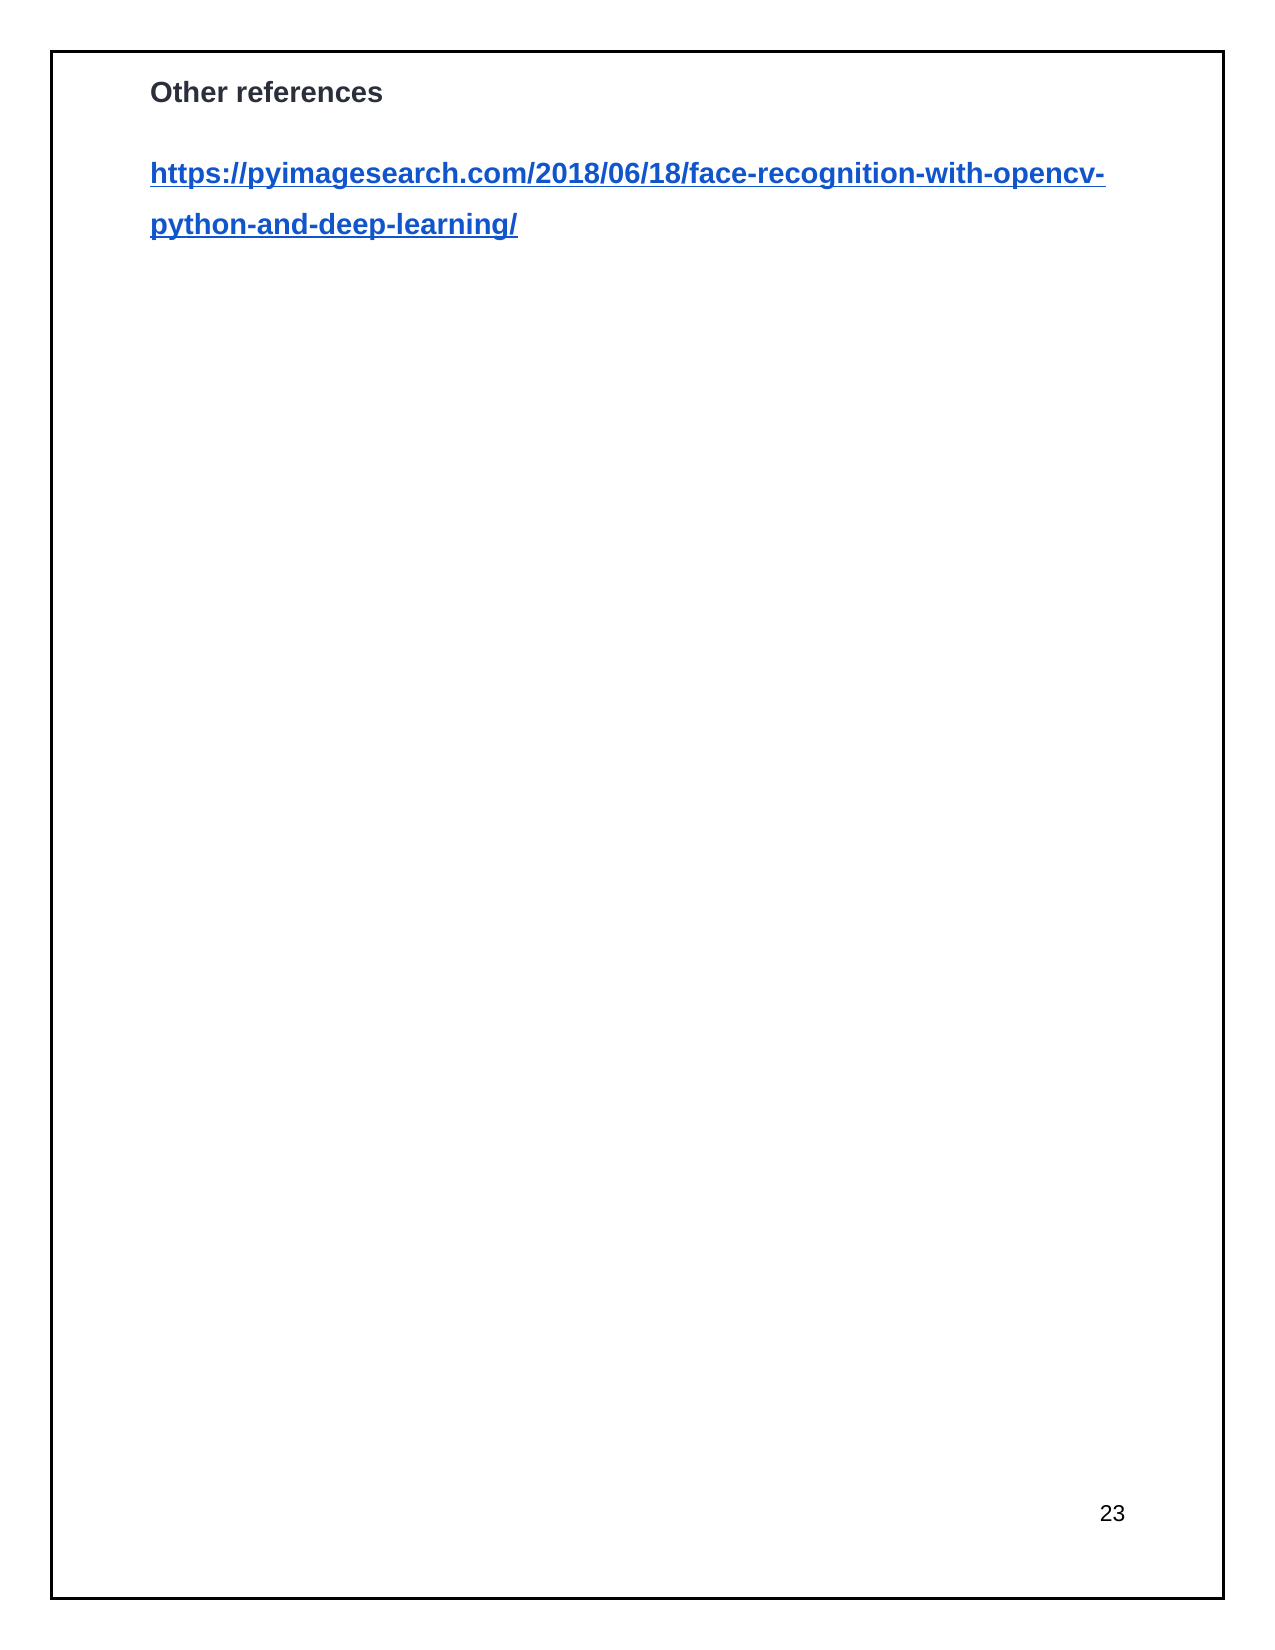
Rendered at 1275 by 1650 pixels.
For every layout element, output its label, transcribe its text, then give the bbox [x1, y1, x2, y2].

text Other references [150, 75, 1125, 108]
text https://pyimagesearch.com/2018/06/18/face-recognition-with-opencv-python-and-deep-learning/ [150, 157, 1125, 240]
